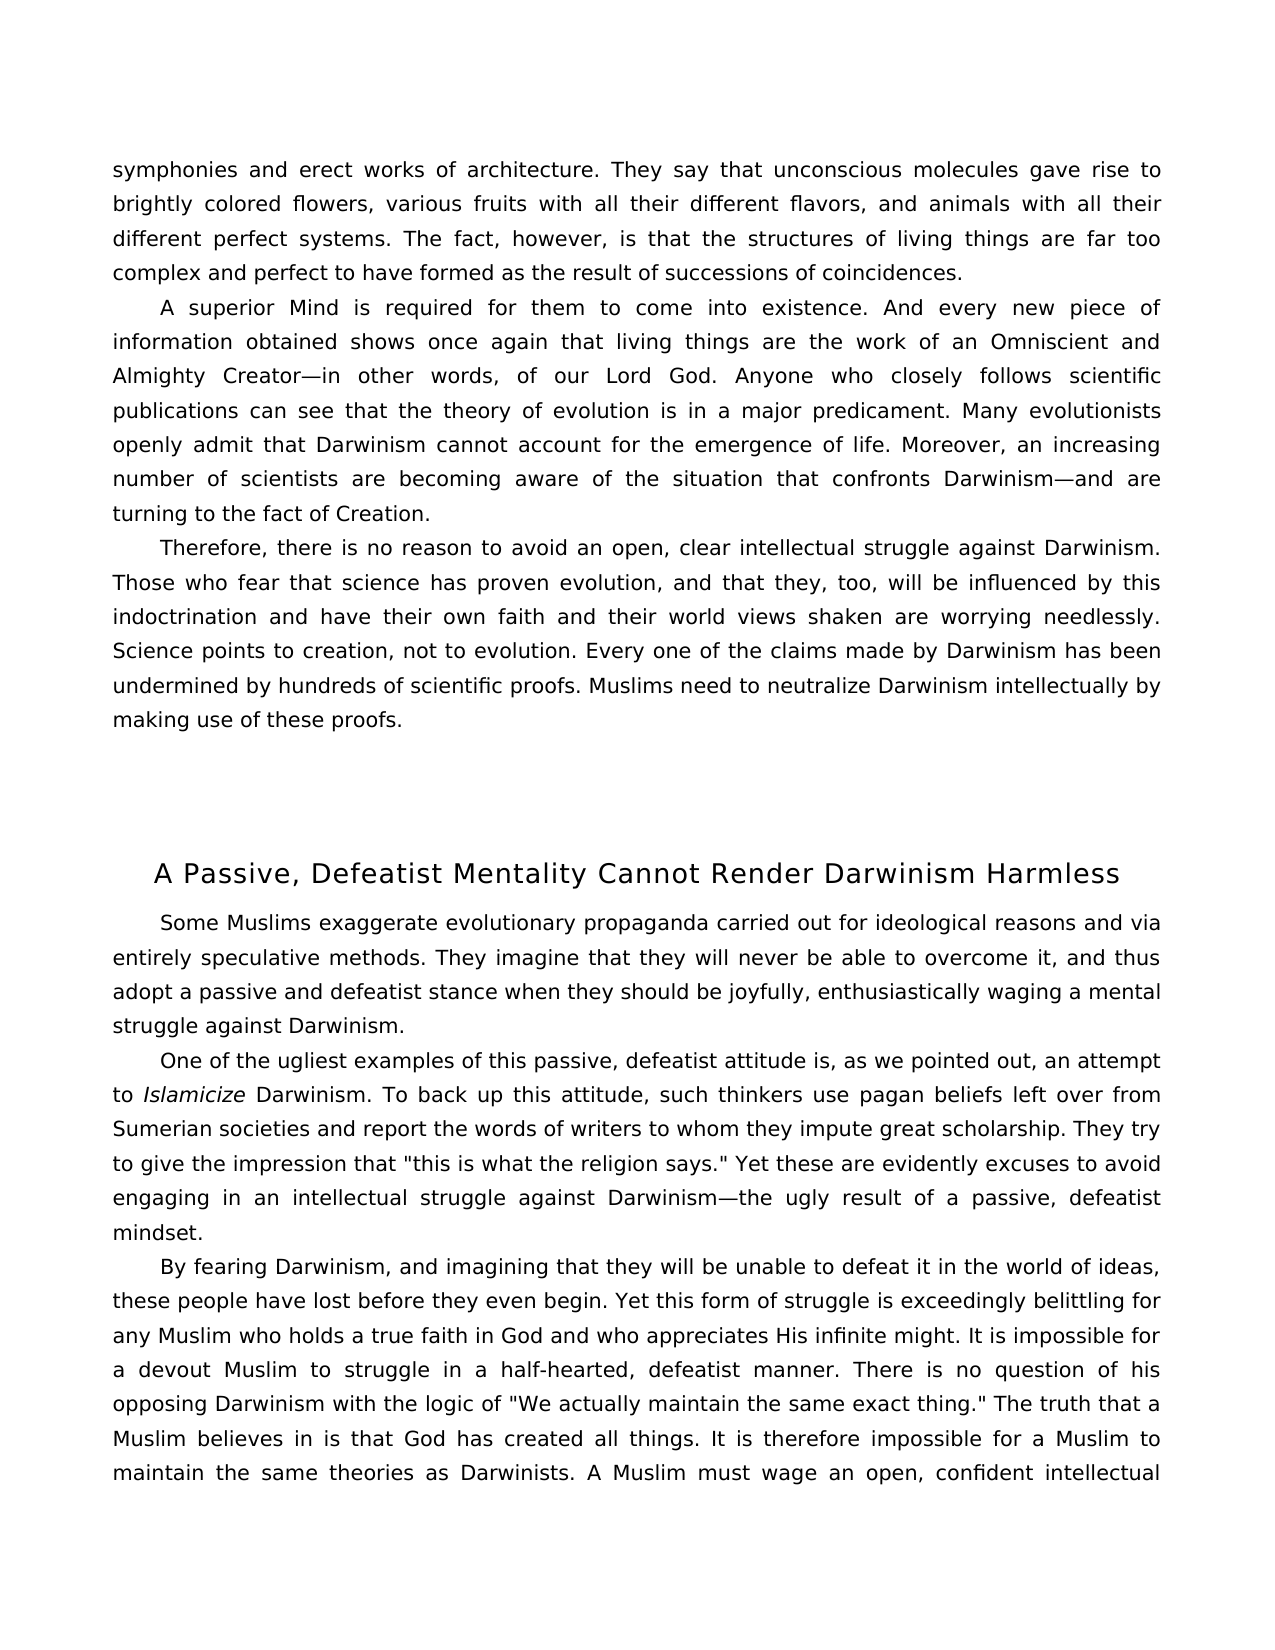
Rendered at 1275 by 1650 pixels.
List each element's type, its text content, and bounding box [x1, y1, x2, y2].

text By fearing Darwinism, and imagining that they will be unable to defeat it in the world of ideas, these people have lost before they even begin. Yet this form of struggle is exceedingly belittling for any Muslim who holds a true faith in God and who appreciates His infinite might. It is impossible for a devout Muslim to struggle in a half-hearted, defeatist manner. There is no question of his opposing Darwinism with the logic of "We actually maintain the same exact thing." The truth that a Muslim believes in is that God has created all things. It is therefore impossible for a Muslim to maintain the same theories as Darwinists. A Muslim must wage an open, confident intellectual [112, 1247, 1162, 1487]
text A superior Mind is required for them to come into existence. And every new piece of information obtained shows once again that living things are the work of an Omniscient and Almighty Creator—in other words, of our Lord God. Anyone who closely follows scientific publications can see that the theory of evolution is in a major predicament. Many evolutionists openly admit that Darwinism cannot account for the emergence of life. Moreover, an increasing number of scientists are becoming aware of the situation that confronts Darwinism—and are turning to the fact of Creation. [112, 287, 1162, 528]
text Some Muslims exaggerate evolutionary propaganda carried out for ideological reasons and via entirely speculative methods. They imagine that they will never be able to overcome it, and thus adopt a passive and defeatist stance when they should be joyfully, enthusiastically waging a mental struggle against Darwinism. [112, 903, 1162, 1041]
text One of the ugliest examples of this passive, defeatist attitude is, as we pointed out, an attempt to Islamicize Darwinism. To back up this attitude, such thinkers use pagan beliefs left over from Sumerian societies and report the words of writers to whom they impute great scholarship. They try to give the impression that "this is what the religion says." Yet these are evidently excuses to avoid engaging in an intellectual struggle against Darwinism—the ugly result of a passive, defeatist mindset. [112, 1041, 1162, 1247]
text symphonies and erect works of architecture. They say that unconscious molecules gave rise to brightly colored flowers, various fruits with all their different flavors, and animals with all their different perfect systems. The fact, however, is that the structures of living things are far too complex and perfect to have formed as the result of successions of coincidences. [112, 150, 1162, 287]
text Therefore, there is no reason to avoid an open, clear intellectual struggle against Darwinism. Those who fear that science has proven evolution, and that they, too, will be influenced by this indoctrination and have their own faith and their world views shaken are worrying needlessly. Science points to creation, not to evolution. Every one of the claims made by Darwinism has been undermined by hundreds of scientific proofs. Muslims need to neutralize Darwinism intellectually by making use of these proofs. [112, 528, 1162, 734]
text A Passive, Defeatist Mentality Cannot Render Darwinism Harmless [112, 854, 1162, 891]
